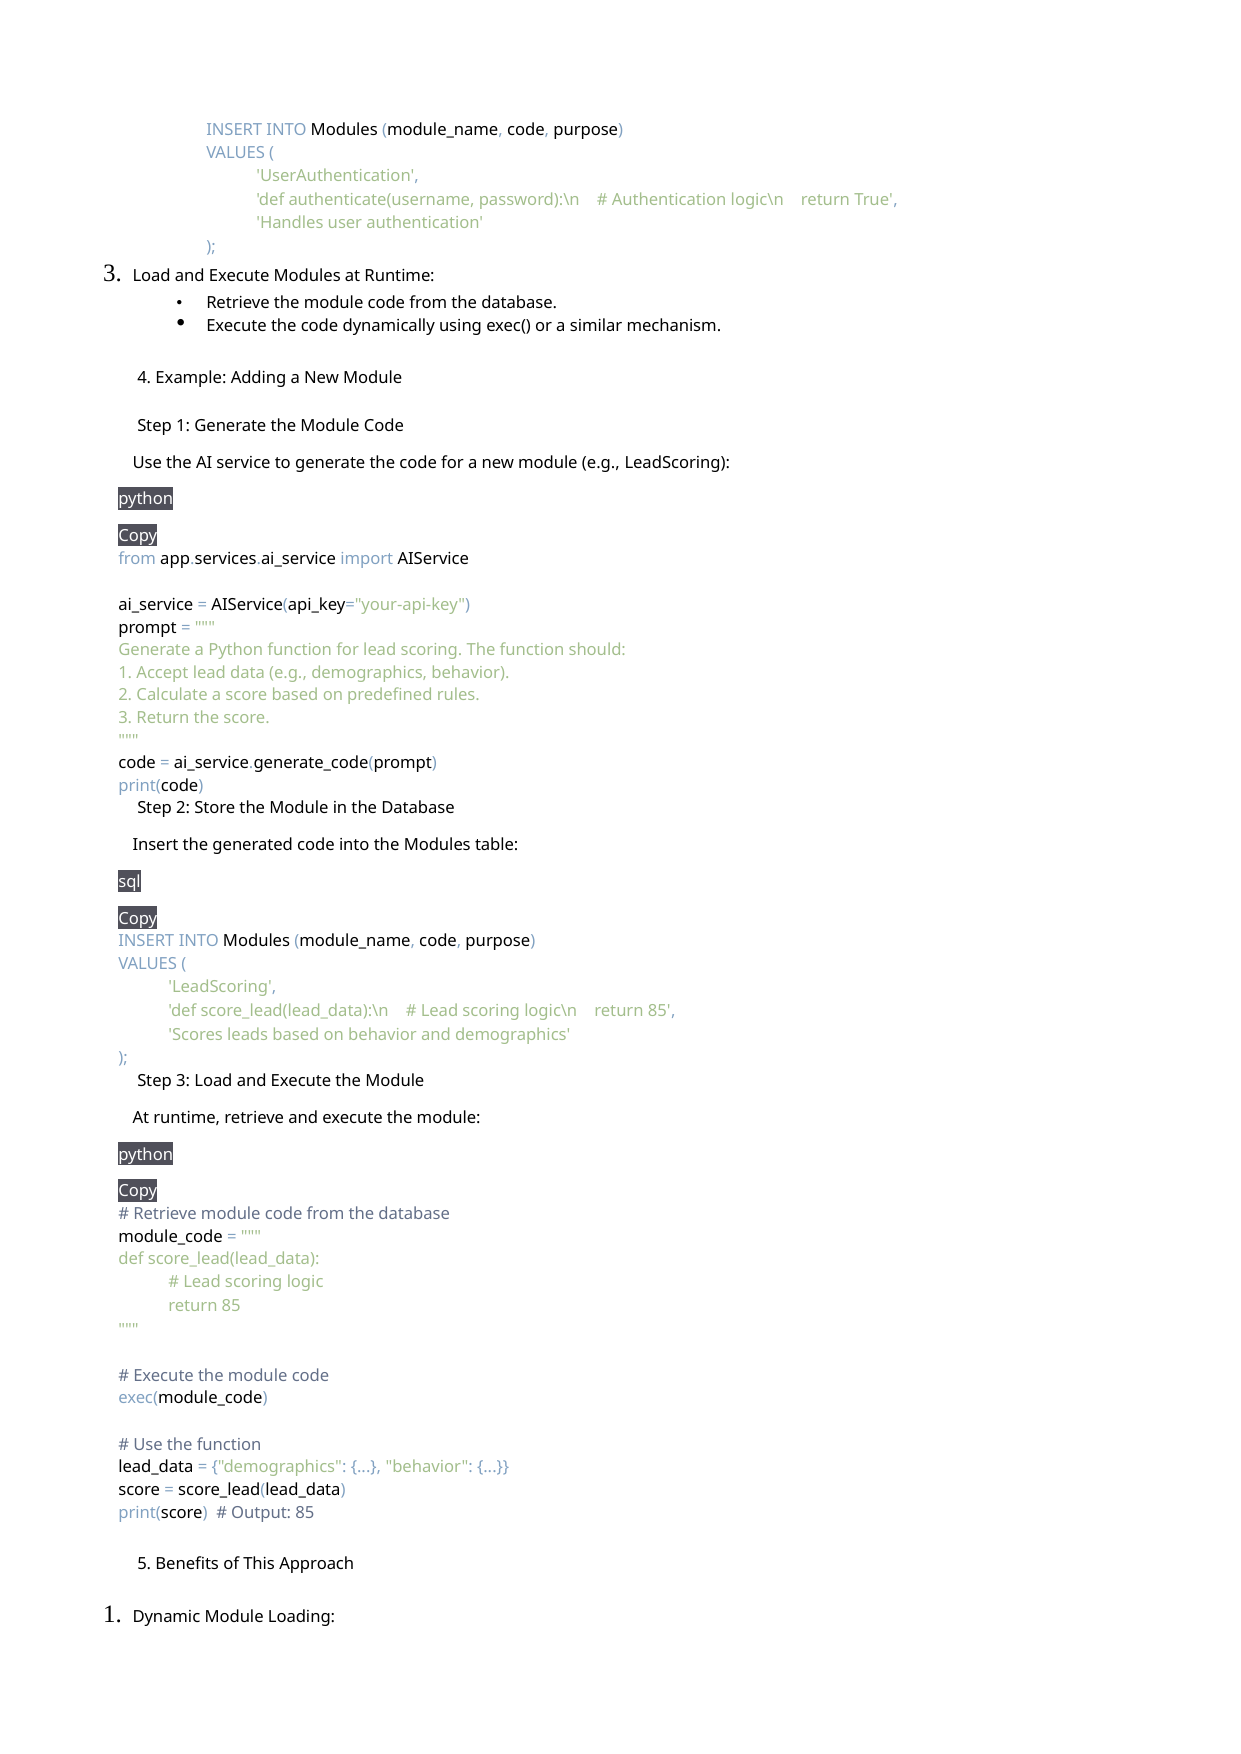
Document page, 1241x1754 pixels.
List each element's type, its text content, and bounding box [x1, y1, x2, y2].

list 'def authenticate(username, password):\n # Authentication logic\n return True', [176, 187, 1122, 211]
subtitle 4. Example: Adding a New Module [137, 366, 1122, 388]
text def score_lead(lead_data): [118, 1247, 1122, 1269]
text Insert the generated code into the Modules table: [132, 833, 1122, 856]
text return 85 [118, 1293, 1122, 1317]
text At runtime, retrieve and execute the module: [132, 1106, 1122, 1128]
text 'LeadScoring', [118, 974, 1122, 998]
text INSERT INTO Modules (module_name, code, purpose) [118, 929, 1122, 952]
text Generate a Python function for lead scoring. The function should: [118, 638, 1122, 661]
text sql [118, 870, 1122, 892]
subtitle 5. Benefits of This Approach [137, 1551, 1122, 1574]
list ); [176, 235, 1122, 258]
text # Execute the module code [118, 1364, 1122, 1386]
text module_code = """ [118, 1224, 1122, 1247]
text """ [118, 1317, 1122, 1340]
list 'Handles user authentication' [176, 211, 1122, 235]
text lead_data = {"demographics": {...}, "behavior": {...}} [118, 1455, 1122, 1478]
text exec(module_code) [118, 1386, 1122, 1409]
list 'UserAuthentication', [176, 163, 1122, 187]
text # Use the function [118, 1432, 1122, 1455]
text score = score_lead(lead_data) [118, 1478, 1122, 1500]
text 3. Return the score. [118, 706, 1122, 728]
text print(code) [118, 773, 1122, 796]
text ); [118, 1046, 1122, 1069]
text """ [118, 728, 1122, 751]
text 2. Calculate a score based on predefined rules. [118, 683, 1122, 706]
text Copy [118, 524, 1122, 546]
list Execute the code dynamically using exec() or a similar mechanism. [176, 314, 1122, 337]
text prompt = """ [118, 615, 1122, 638]
text # Lead scoring logic [118, 1269, 1122, 1293]
text Copy [118, 906, 1122, 929]
list VALUES ( [176, 141, 1122, 163]
text ai_service = AIService(api_key="your-api-key") [118, 593, 1122, 615]
subtitle Step 3: Load and Execute the Module [137, 1069, 1122, 1091]
list Retrieve the module code from the database. [176, 291, 1122, 314]
text 'def score_lead(lead_data):\n # Lead scoring logic\n return 85', [118, 998, 1122, 1022]
list INSERT INTO Modules (module_name, code, purpose) [176, 118, 1122, 141]
text from app.services.ai_service import AIService [118, 546, 1122, 569]
list Dynamic Module Loading: [118, 1599, 1122, 1628]
text 'Scores leads based on behavior and demographics' [118, 1022, 1122, 1046]
text # Retrieve module code from the database [118, 1202, 1122, 1224]
text Use the AI service to generate the code for a new module (e.g., LeadScoring): [132, 450, 1122, 473]
subtitle Step 1: Generate the Module Code [137, 413, 1122, 436]
subtitle Step 2: Store the Module in the Database [137, 796, 1122, 819]
text python [118, 487, 1122, 510]
text python [118, 1142, 1122, 1165]
list Load and Execute Modules at Runtime: [118, 258, 1122, 287]
text print(score) # Output: 85 [118, 1500, 1122, 1523]
text VALUES ( [118, 952, 1122, 974]
text code = ai_service.generate_code(prompt) [118, 751, 1122, 773]
text Copy [118, 1179, 1122, 1202]
text 1. Accept lead data (e.g., demographics, behavior). [118, 661, 1122, 683]
